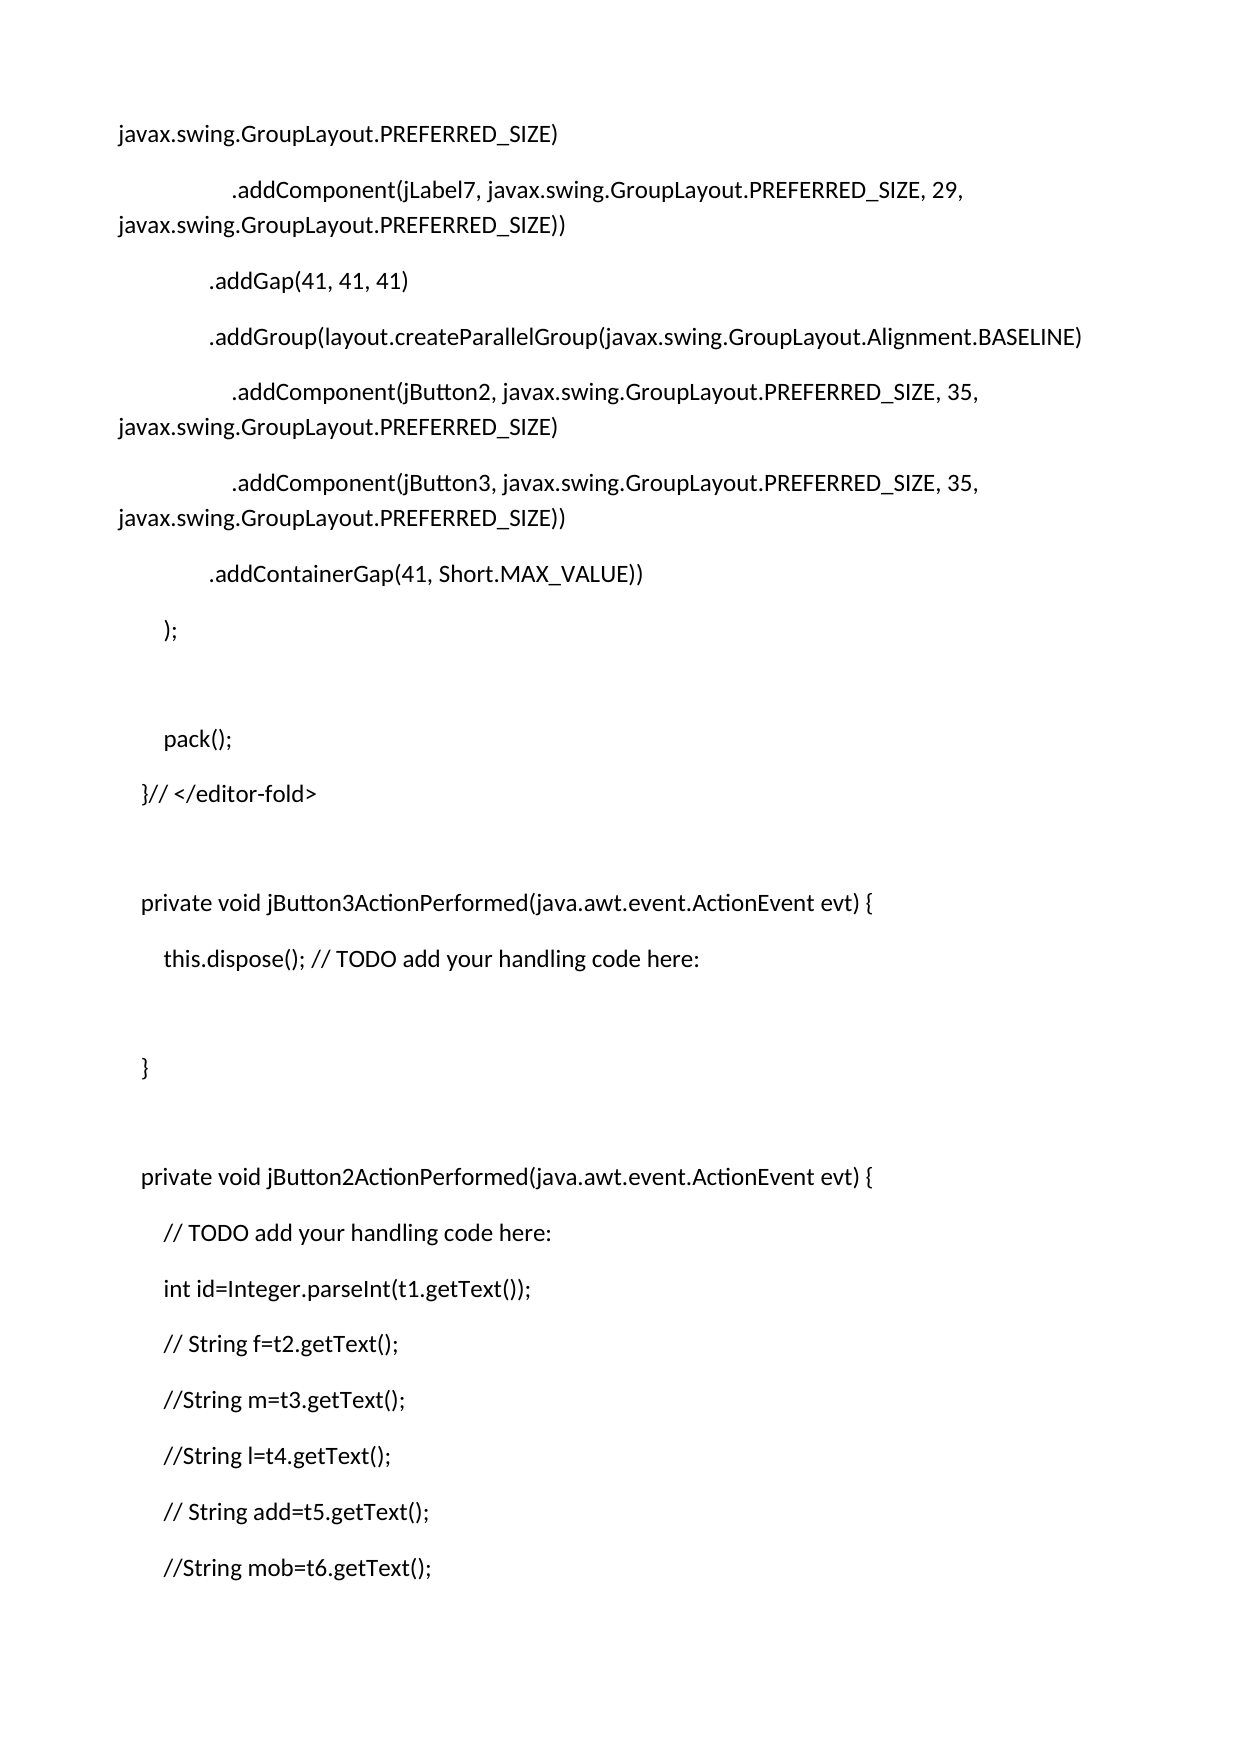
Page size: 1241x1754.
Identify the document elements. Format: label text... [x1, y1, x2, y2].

text // String add=t5.getText(); [118, 1496, 1122, 1527]
text // TODO add your handling code here: [118, 1217, 1122, 1247]
text .addContainerGap(41, Short.MAX_VALUE)) [118, 558, 1122, 589]
text ); [118, 614, 1122, 644]
text .addGap(41, 41, 41) [118, 265, 1122, 295]
text .addComponent(jButton2, javax.swing.GroupLayout.PREFERRED_SIZE, 35, javax.swing.GroupLayout.PREFERRED_SIZE) [118, 376, 1122, 442]
text }// </editor-fold> [118, 779, 1122, 809]
text //String l=t4.getText(); [118, 1440, 1122, 1471]
text int id=Integer.parseInt(t1.getText()); [118, 1273, 1122, 1303]
text javax.swing.GroupLayout.PREFERRED_SIZE) [118, 118, 1122, 149]
text } [118, 1052, 1122, 1083]
text .addComponent(jLabel7, javax.swing.GroupLayout.PREFERRED_SIZE, 29, javax.swing.GroupLayout.PREFERRED_SIZE)) [118, 174, 1122, 239]
text //String mob=t6.getText(); [118, 1552, 1122, 1582]
text this.dispose(); // TODO add your handling code here: [118, 943, 1122, 974]
text //String m=t3.getText(); [118, 1384, 1122, 1415]
text pack(); [118, 723, 1122, 753]
text .addGroup(layout.createParallelGroup(javax.swing.GroupLayout.Alignment.BASELINE) [118, 321, 1122, 351]
text private void jButton2ActionPerformed(java.awt.event.ActionEvent evt) { [118, 1161, 1122, 1192]
text .addComponent(jButton3, javax.swing.GroupLayout.PREFERRED_SIZE, 35, javax.swing.GroupLayout.PREFERRED_SIZE)) [118, 467, 1122, 533]
text private void jButton3ActionPerformed(java.awt.event.ActionEvent evt) { [118, 887, 1122, 918]
text // String f=t2.getText(); [118, 1328, 1122, 1359]
